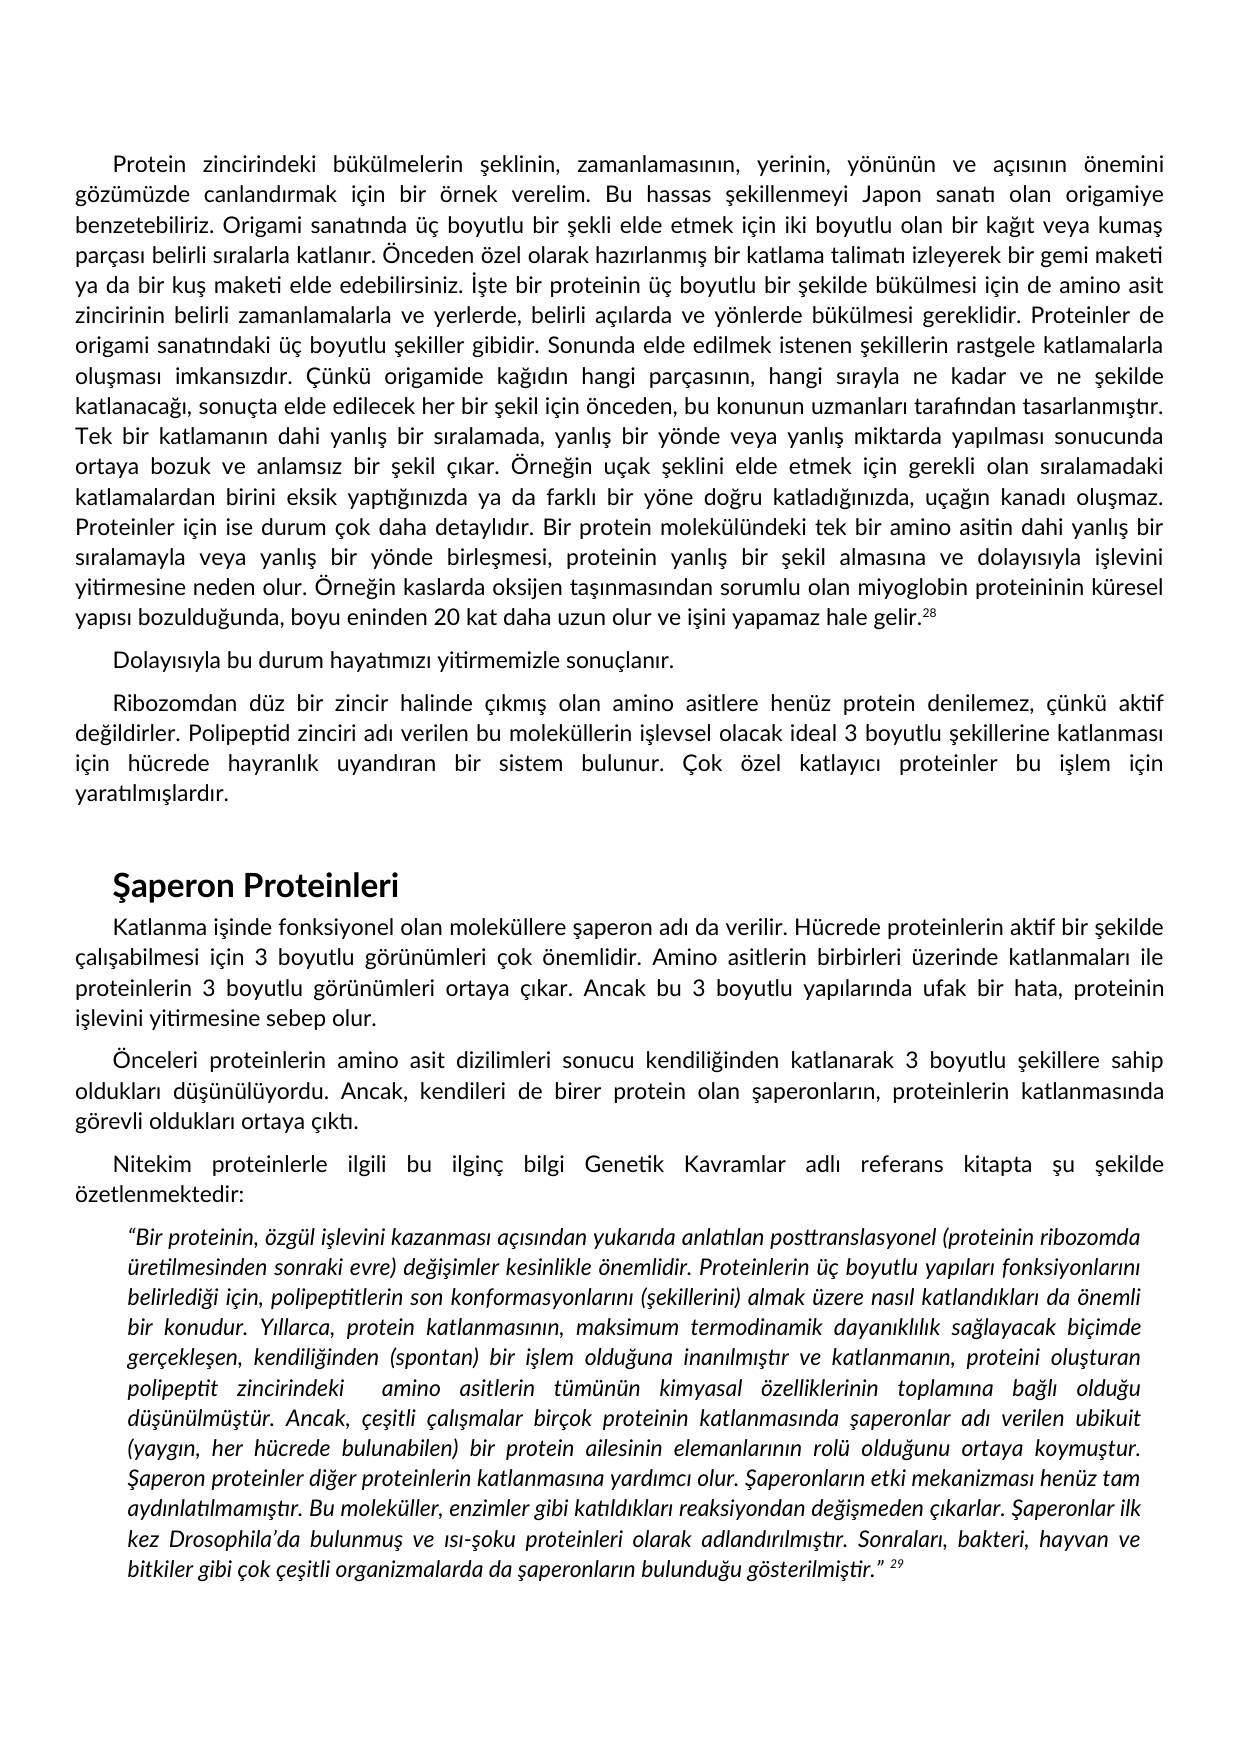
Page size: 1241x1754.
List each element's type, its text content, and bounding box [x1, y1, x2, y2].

text “Bir proteinin, özgül işlevini kazanması açısından yukarıda anlatılan posttranslasyonel (proteinin ribozomda üretilmesinden sonraki evre) değişimler kesinlikle önemlidir. Proteinlerin üç boyutlu yapıları fonksiyonlarını belirlediği için, polipeptitlerin son konformasyonlarını (şekillerini) almak üzere nasıl katlandıkları da önemli bir konudur. Yıllarca, protein katlanmasının, maksimum termodinamik dayanıklılık sağlayacak biçimde gerçekleşen, kendiliğinden (spontan) bir işlem olduğuna inanılmıştır ve katlanmanın, proteini oluşturan polipeptit zincirindeki amino asitlerin tümünün kimyasal özelliklerinin toplamına bağlı olduğu düşünülmüştür. Ancak, çeşitli çalışmalar birçok proteinin katlanmasında şaperonlar adı verilen ubikuit (yaygın, her hücrede bulunabilen) bir protein ailesinin elemanlarının rolü olduğunu ortaya koymuştur. Şaperon proteinler diğer proteinlerin katlanmasına yardımcı olur. Şaperonların etki mekanizması henüz tam aydınlatılmamıştır. Bu moleküller, enzimler gibi katıldıkları reaksiyondan değişmeden çıkarlar. Şaperonlar ilk kez Drosophila’da bulunmuş ve ısı-şoku proteinleri olarak adlandırılmıştır. Sonraları, bakteri, hayvan ve bitkiler gibi çok çeşitli organizmalarda da şaperonların bulunduğu gösterilmiştir.” 29 [127, 1222, 1143, 1582]
text Önceleri proteinlerin amino asit dizilimleri sonucu kendiliğinden katlanarak 3 boyutlu şekillere sahip oldukları düşünülüyordu. Ancak, kendileri de birer protein olan şaperonların, proteinlerin katlanmasında görevli oldukları ortaya çıktı. [75, 1046, 1165, 1134]
text Nitekim proteinlerle ilgili bu ilginç bilgi Genetik Kavramlar adlı referans kitapta şu şekilde özetlenmektedir: [75, 1149, 1165, 1207]
subtitle Şaperon Proteinleri [112, 864, 1165, 904]
text Katlanma işinde fonksiyonel olan moleküllere şaperon adı da verilir. Hücrede proteinlerin aktif bir şekilde çalışabilmesi için 3 boyutlu görünümleri çok önemlidir. Amino asitlerin birbirleri üzerinde katlanmaları ile proteinlerin 3 boyutlu görünümleri ortaya çıkar. Ancak bu 3 boyutlu yapılarında ufak bir hata, proteinin işlevini yitirmesine sebep olur. [75, 913, 1165, 1031]
text Protein zincirindeki bükülmelerin şeklinin, zamanlamasının, yerinin, yönünün ve açısının önemini gözümüzde canlandırmak için bir örnek verelim. Bu hassas şekillenmeyi Japon sanatı olan origamiye benzetebiliriz. Origami sanatında üç boyutlu bir şekli elde etmek için iki boyutlu olan bir kağıt veya kumaş parçası belirli sıralarla katlanır. Önceden özel olarak hazırlanmış bir katlama talimatı izleyerek bir gemi maketi ya da bir kuş maketi elde edebilirsiniz. İşte bir proteinin üç boyutlu bir şekilde bükülmesi için de amino asit zincirinin belirli zamanlamalarla ve yerlerde, belirli açılarda ve yönlerde bükülmesi gereklidir. Proteinler de origami sanatındaki üç boyutlu şekiller gibidir. Sonunda elde edilmek istenen şekillerin rastgele katlamalarla oluşması imkansızdır. Çünkü origamide kağıdın hangi parçasının, hangi sırayla ne kadar ve ne şekilde katlanacağı, sonuçta elde edilecek her bir şekil için önceden, bu konunun uzmanları tarafından tasarlanmıştır. Tek bir katlamanın dahi yanlış bir sıralamada, yanlış bir yönde veya yanlış miktarda yapılması sonucunda ortaya bozuk ve anlamsız bir şekil çıkar. Örneğin uçak şeklini elde etmek için gerekli olan sıralamadaki katlamalardan birini eksik yaptığınızda ya da farklı bir yöne doğru katladığınızda, uçağın kanadı oluşmaz. Proteinler için ise durum çok daha detaylıdır. Bir protein molekülündeki tek bir amino asitin dahi yanlış bir sıralamayla veya yanlış bir yönde birleşmesi, proteinin yanlış bir şekil almasına ve dolayısıyla işlevini yitirmesine neden olur. Örneğin kaslarda oksijen taşınmasından sorumlu olan miyoglobin proteininin küresel yapısı bozulduğunda, boyu eninden 20 kat daha uzun olur ve işini yapamaz hale gelir.28 [75, 150, 1165, 631]
text Ribozomdan düz bir zincir halinde çıkmış olan amino asitlere henüz protein denilemez, çünkü aktif değildirler. Polipeptid zinciri adı verilen bu moleküllerin işlevsel olacak ideal 3 boyutlu şekillerine katlanması için hücrede hayranlık uyandıran bir sistem bulunur. Çok özel katlayıcı proteinler bu işlem için yaratılmışlardır. [75, 688, 1165, 807]
text Dolayısıyla bu durum hayatımızı yitirmemizle sonuçlanır. [75, 646, 1165, 673]
